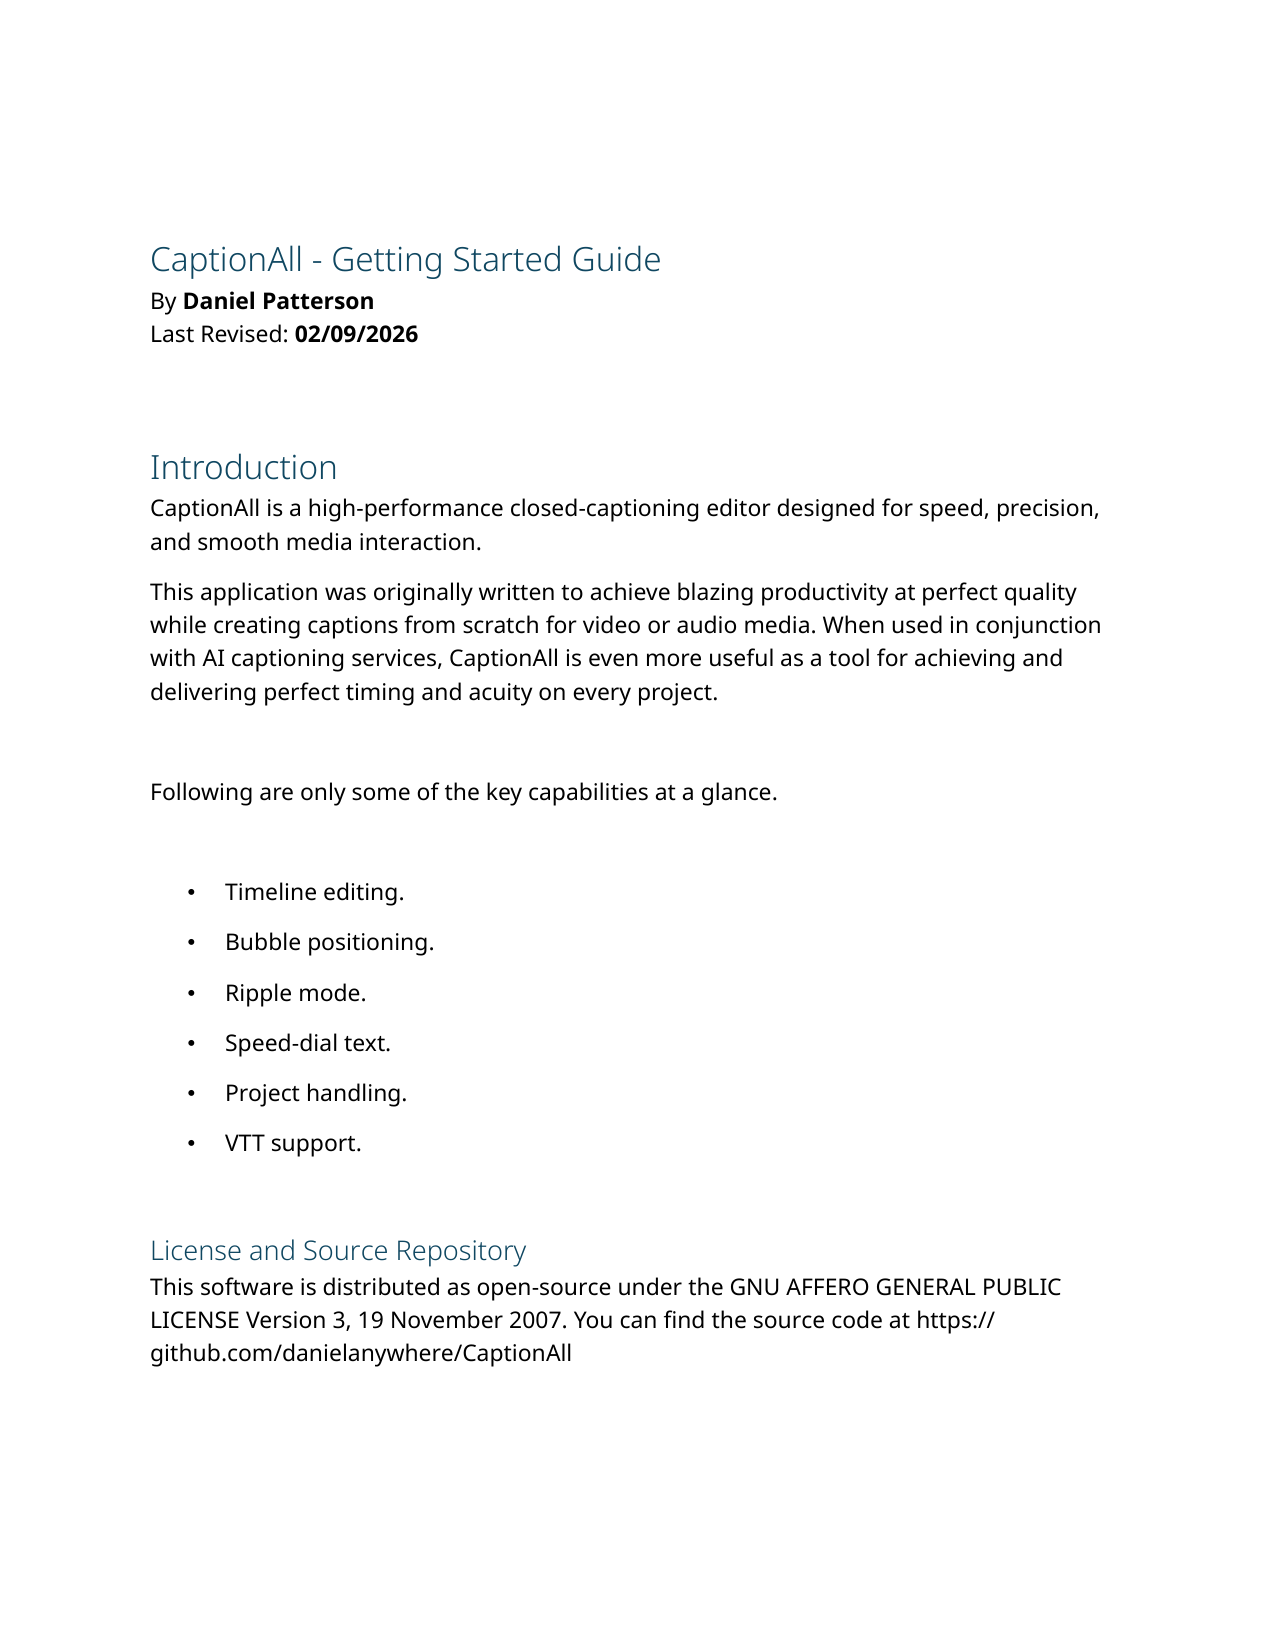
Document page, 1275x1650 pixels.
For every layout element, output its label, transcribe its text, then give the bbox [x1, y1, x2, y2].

list Ripple mode. [187, 976, 1125, 1008]
text Following are only some of the key capabilities at a glance. [150, 776, 1125, 807]
list VTT support. [187, 1127, 1125, 1158]
text By Daniel Patterson Last Revised: 02/09/2026 [150, 285, 1125, 349]
list Speed‑dial text. [187, 1027, 1125, 1058]
text This application was originally written to achieve blazing productivity at perfect quality while creating captions from scratch for video or audio media. When used in conjunction with AI captioning services, CaptionAll is even more useful as a tool for achieving and delivering perfect timing and acuity on every project. [150, 576, 1125, 707]
list Bubble positioning. [187, 926, 1125, 958]
list Timeline editing. [187, 876, 1125, 907]
subtitle CaptionAll - Getting Started Guide [150, 236, 1125, 282]
list Project handling. [187, 1077, 1125, 1108]
text This software is distributed as open-source under the GNU AFFERO GENERAL PUBLIC LICENSE Version 3, 19 November 2007. You can find the source code at https://github.com/danielanywhere/CaptionAll [150, 1271, 1125, 1369]
subtitle License and Source Repository [150, 1231, 1125, 1268]
subtitle Introduction [150, 443, 1125, 489]
text CaptionAll is a high‑performance closed‑captioning editor designed for speed, precision, and smooth media interaction. [150, 492, 1125, 557]
